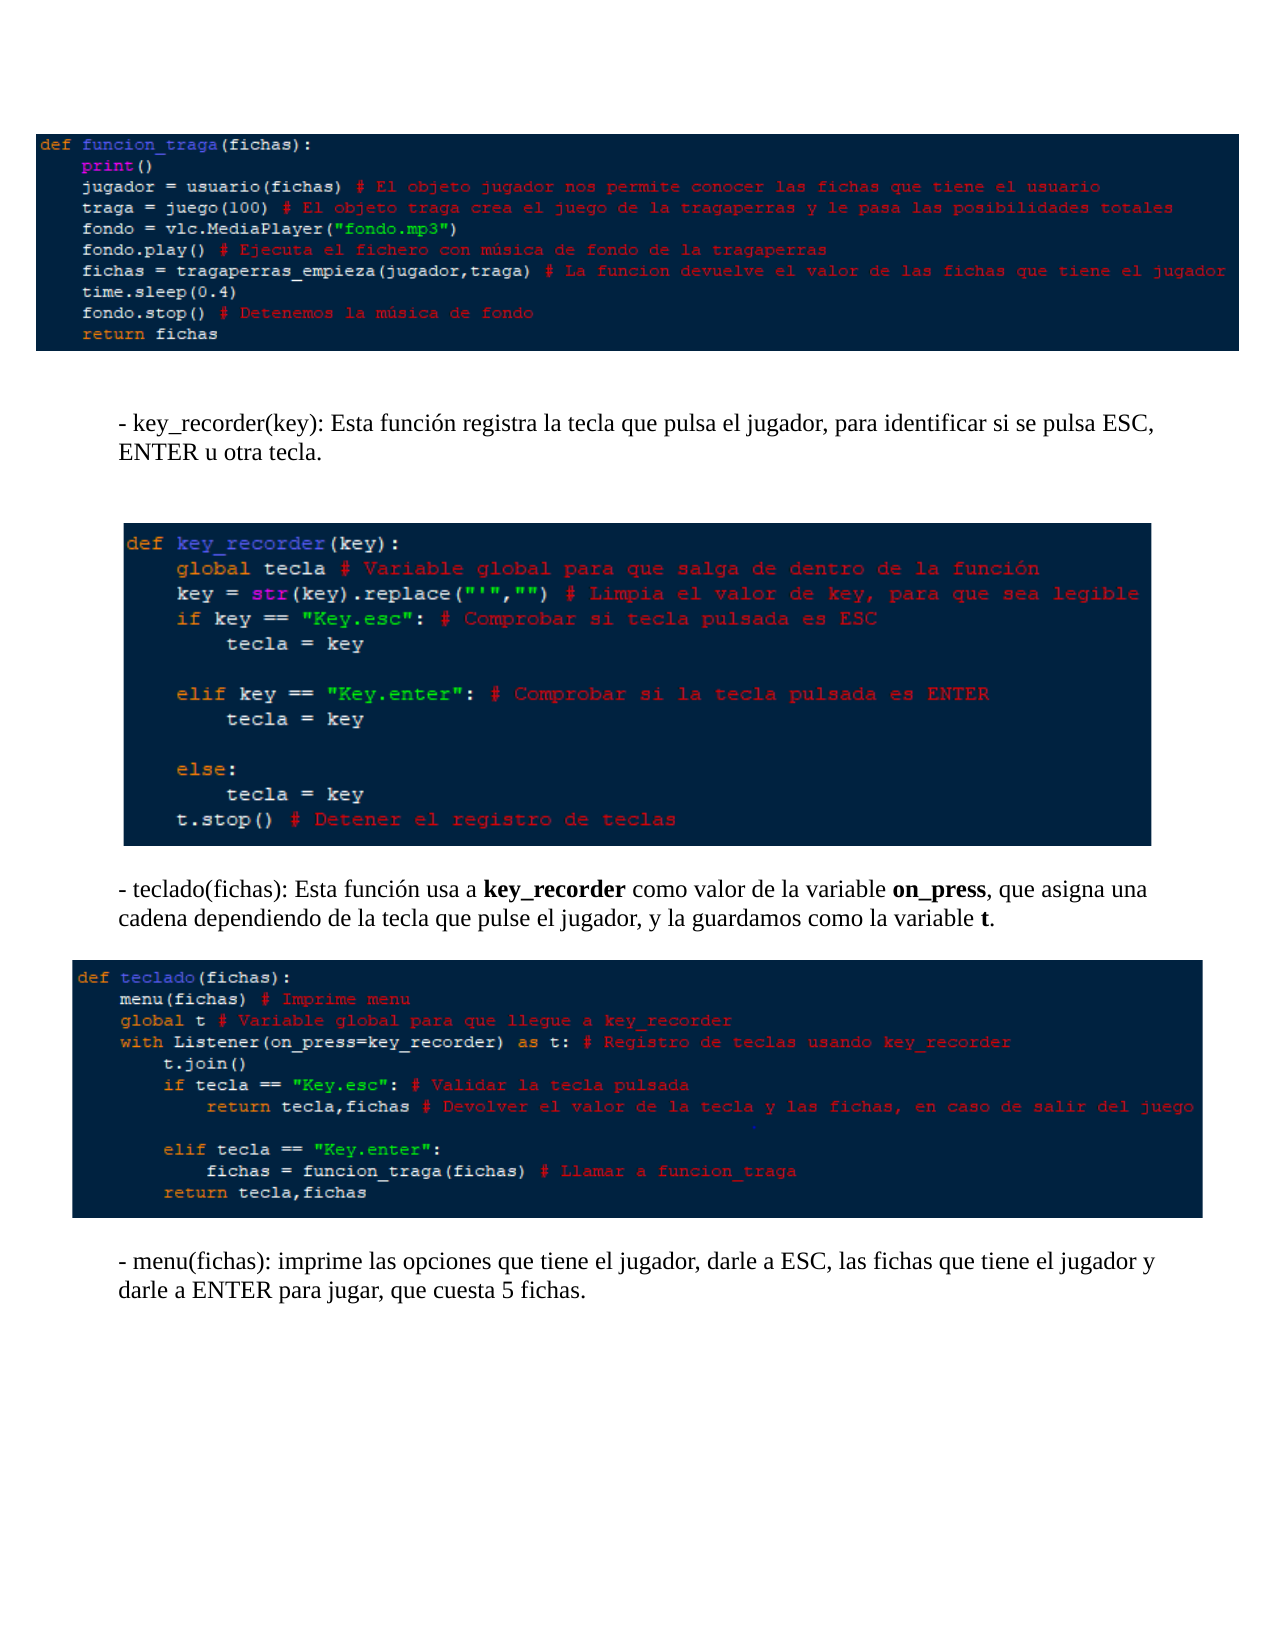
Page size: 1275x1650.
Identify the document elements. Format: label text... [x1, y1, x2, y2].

picture [72, 960, 1203, 1218]
text - menu(fichas): imprime las opciones que tiene el jugador, darle a ESC, las fichas que tiene el jugador y darle a ENTER para jugar, que cuesta 5 fichas. [118, 1246, 1157, 1304]
picture [123, 523, 1152, 846]
text - key_recorder(key): Esta función registra la tecla que pulsa el jugador, para identificar si se pulsa ESC, ENTER u otra tecla. [118, 408, 1157, 466]
picture [36, 134, 1239, 351]
text - teclado(fichas): Esta función usa a key_recorder como valor de la variable on_press, que asigna una cadena dependiendo de la tecla que pulse el jugador, y la guardamos como la variable t. [118, 874, 1157, 931]
